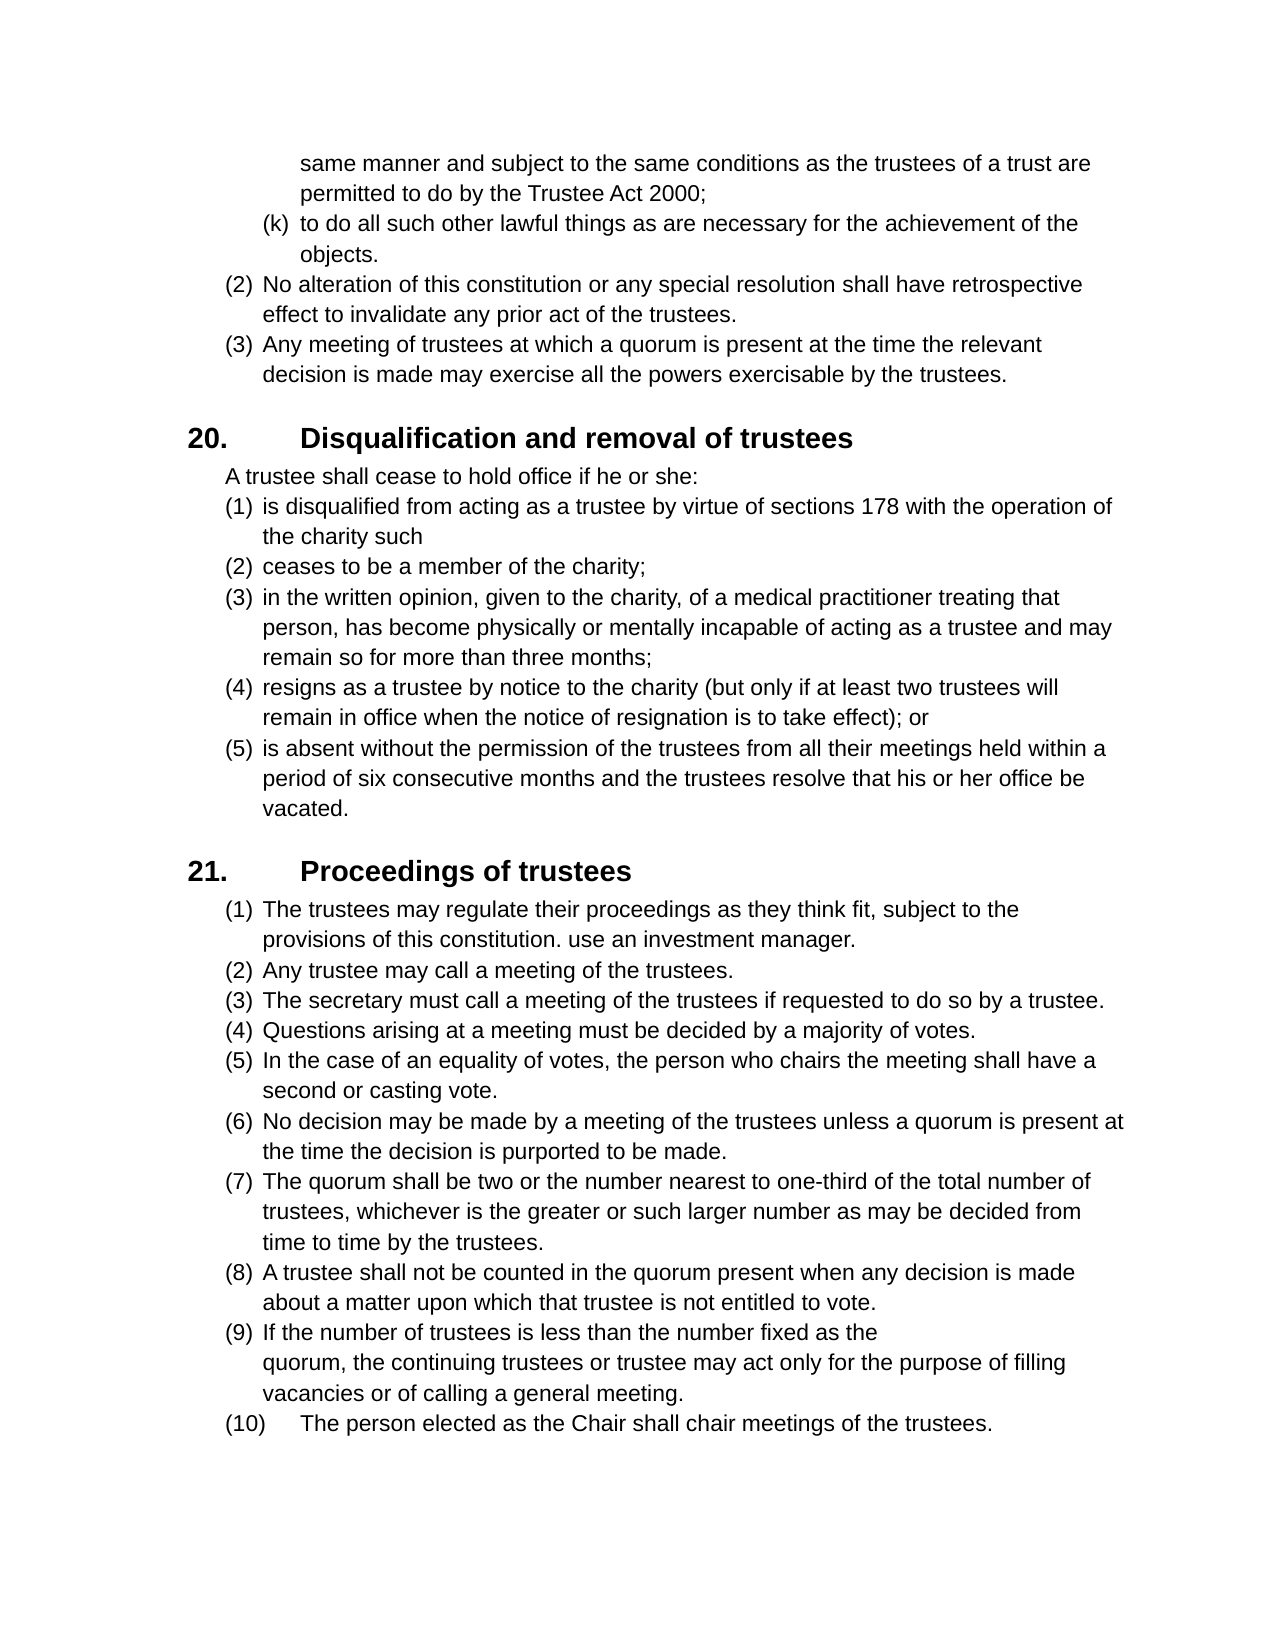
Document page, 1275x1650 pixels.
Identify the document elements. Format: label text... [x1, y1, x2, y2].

list resigns as a trustee by notice to the charity (but only if at least two trustees will remain in office when the notice of resignation is to take effect); or [225, 674, 1125, 731]
subtitle Disqualification and removal of trustees [187, 421, 1125, 454]
list If the number of trustees is less than the number fixed as the [225, 1319, 1125, 1346]
list In the case of an equality of votes, the person who chairs the meeting shall have a second or casting vote. [225, 1047, 1125, 1104]
list The secretary must call a meeting of the trustees if requested to do so by a trustee. [225, 987, 1125, 1013]
list to do all such other lawful things as are necessary for the achievement of the objects. [262, 210, 1125, 267]
subtitle Proceedings of trustees [187, 854, 1125, 888]
list A trustee shall not be counted in the quorum present when any decision is made about a matter upon which that trustee is not entitled to vote. [225, 1259, 1125, 1315]
list is absent without the permission of the trustees from all their meetings held within a period of six consecutive months and the trustees resolve that his or her office be vacated. [225, 734, 1125, 821]
list The trustees may regulate their proceedings as they think fit, subject to the provisions of this constitution. use an investment manager. [225, 896, 1125, 953]
list Questions arising at a meeting must be decided by a majority of votes. [225, 1017, 1125, 1043]
list Any trustee may call a meeting of the trustees. [225, 957, 1125, 983]
list No alteration of this constitution or any special resolution shall have retrospective effect to invalidate any prior act of the trustees. [225, 271, 1125, 327]
list Any meeting of trustees at which a quorum is present at the time the relevant decision is made may exercise all the powers exercisable by the trustees. [225, 331, 1125, 388]
list No decision may be made by a meeting of the trustees unless a quorum is present at the time the decision is purported to be made. [225, 1108, 1125, 1164]
list in the written opinion, given to the charity, of a medical practitioner treating that person, has become physically or mentally incapable of acting as a trustee and may remain so for more than three months; [225, 583, 1125, 670]
list ceases to be a member of the charity; [225, 553, 1125, 580]
list is disqualified from acting as a trustee by virtue of sections 178 with the operation of the charity such [225, 493, 1125, 549]
list quorum, the continuing trustees or trustee may act only for the purpose of filling vacancies or of calling a general meeting. [225, 1349, 1125, 1406]
list The quorum shall be two or the number nearest to one-third of the total number of trustees, whichever is the greater or such larger number as may be decided from time to time by the trustees. [225, 1168, 1125, 1255]
list The person elected as the Chair shall chair meetings of the trustees. [225, 1410, 1125, 1436]
list same manner and subject to the same conditions as the trustees of a trust are permitted to do by the Trustee Act 2000; [262, 150, 1125, 207]
text A trustee shall cease to hold office if he or she: [225, 463, 1125, 489]
